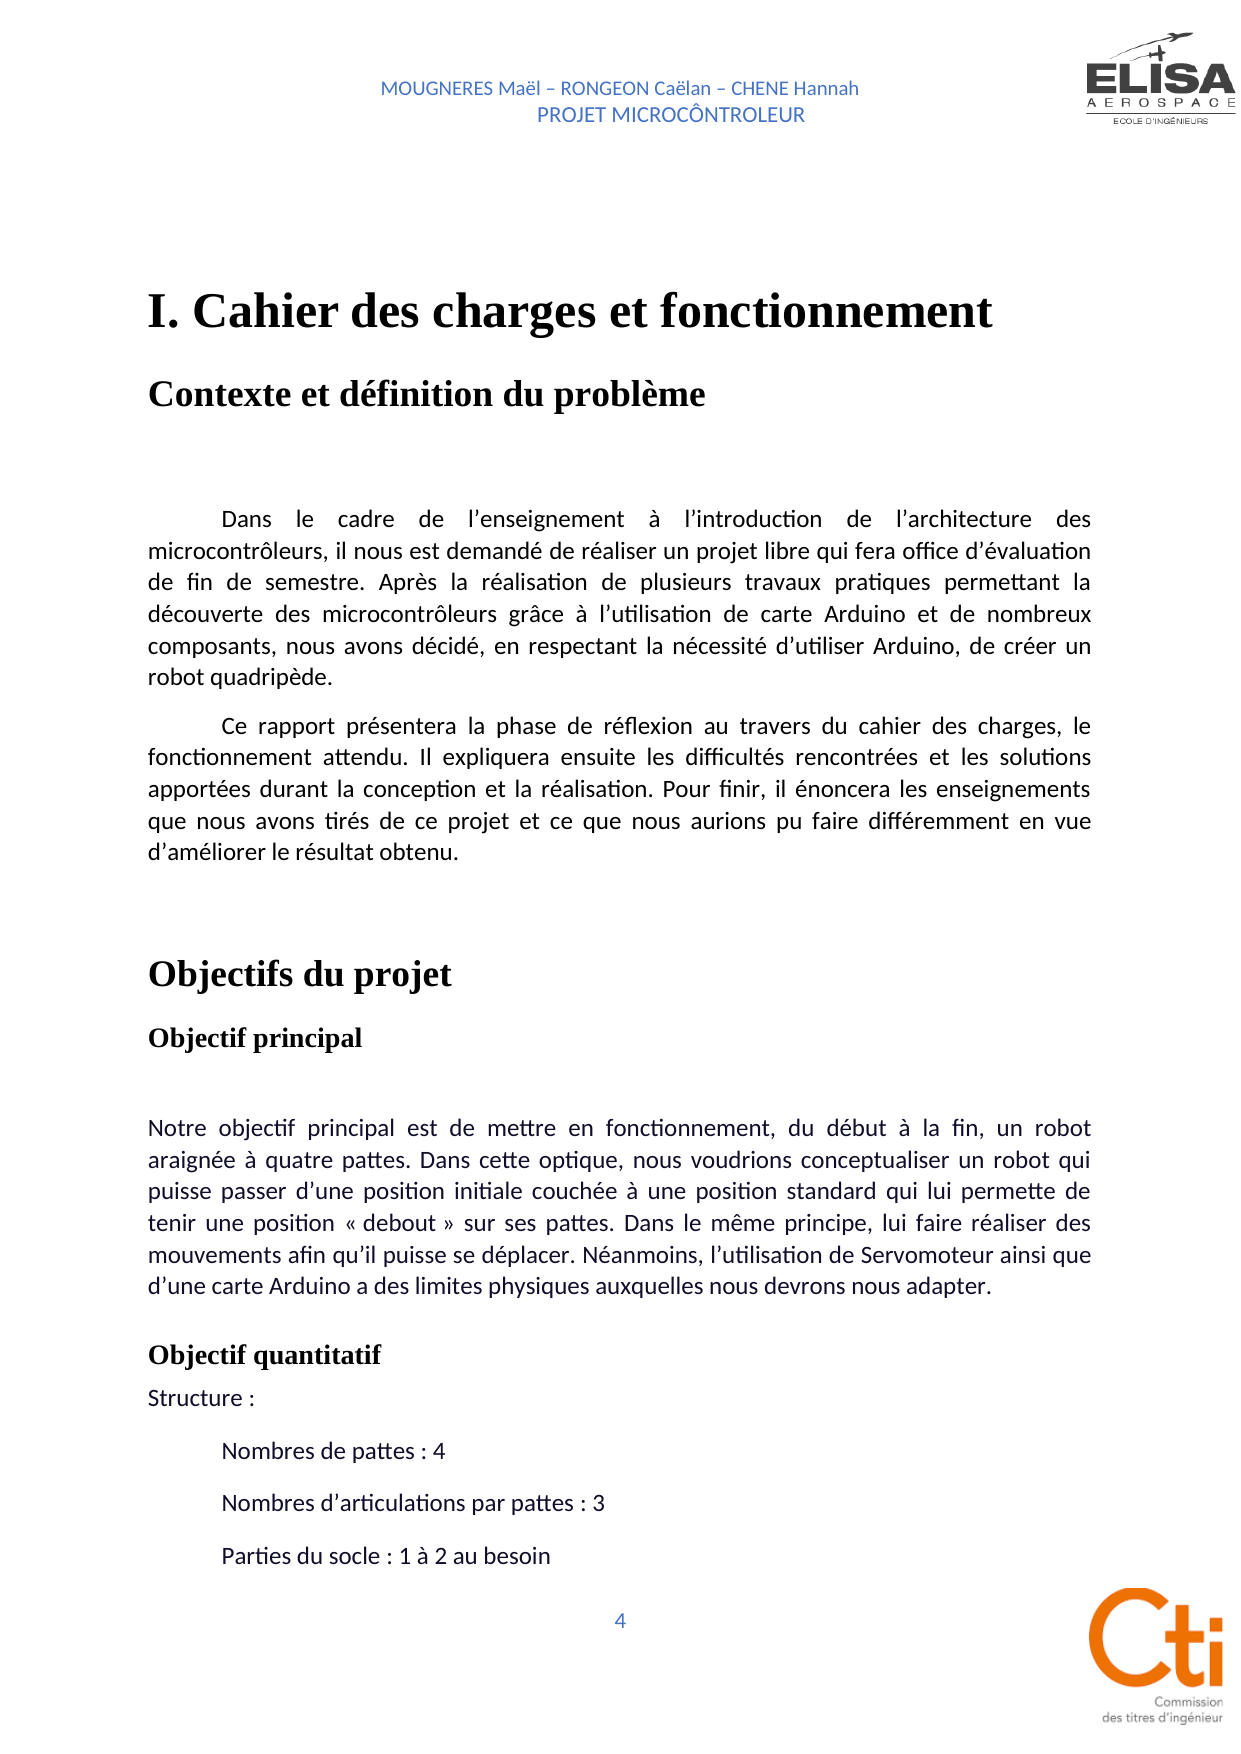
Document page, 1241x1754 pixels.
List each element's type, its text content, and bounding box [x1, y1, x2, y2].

subtitle Objectif principal [148, 1022, 1093, 1054]
subtitle Objectifs du projet [148, 951, 1093, 994]
text Parties du socle : 1 à 2 au besoin [148, 1540, 1093, 1571]
text Notre objectif principal est de mettre en fonctionnement, du début à la fin, un robot araignée à quatre pattes. Dans cette optique, nous voudrions conceptualiser un robot qui puisse passer d’une position initiale couchée à une position standard qui lui permette de tenir une position « debout » sur ses pattes. Dans le même principe, lui faire réaliser des mouvements afin qu’il puisse se déplacer. Néanmoins, l’utilisation de Servomoteur ainsi que d’une carte Arduino a des limites physiques auxquelles nous devrons nous adapter. [148, 1112, 1093, 1301]
text Structure : [148, 1382, 1093, 1413]
text Nombres de pattes : 4 [148, 1435, 1093, 1466]
subtitle Contexte et définition du problème [148, 372, 1093, 415]
text Nombres d’articulations par pattes : 3 [148, 1487, 1093, 1518]
text Dans le cadre de l’enseignement à l’introduction de l’architecture des microcontrôleurs, il nous est demandé de réaliser un projet libre qui fera office d’évaluation de fin de semestre. Après la réalisation de plusieurs travaux pratiques permettant la découverte des microcontrôleurs grâce à l’utilisation de carte Arduino et de nombreux composants, nous avons décidé, en respectant la nécessité d’utiliser Arduino, de créer un robot quadripède. [148, 503, 1093, 692]
text Ce rapport présentera la phase de réflexion au travers du cahier des charges, le fonctionnement attendu. Il expliquera ensuite les difficultés rencontrées et les solutions apportées durant la conception et la réalisation. Pour finir, il énoncera les enseignements que nous avons tirés de ce projet et ce que nous aurions pu faire différemment en vue d’améliorer le résultat obtenu. [148, 710, 1093, 867]
subtitle Objectif quantitatif [148, 1338, 1093, 1370]
subtitle I. Cahier des charges et fonctionnement [148, 281, 1093, 338]
